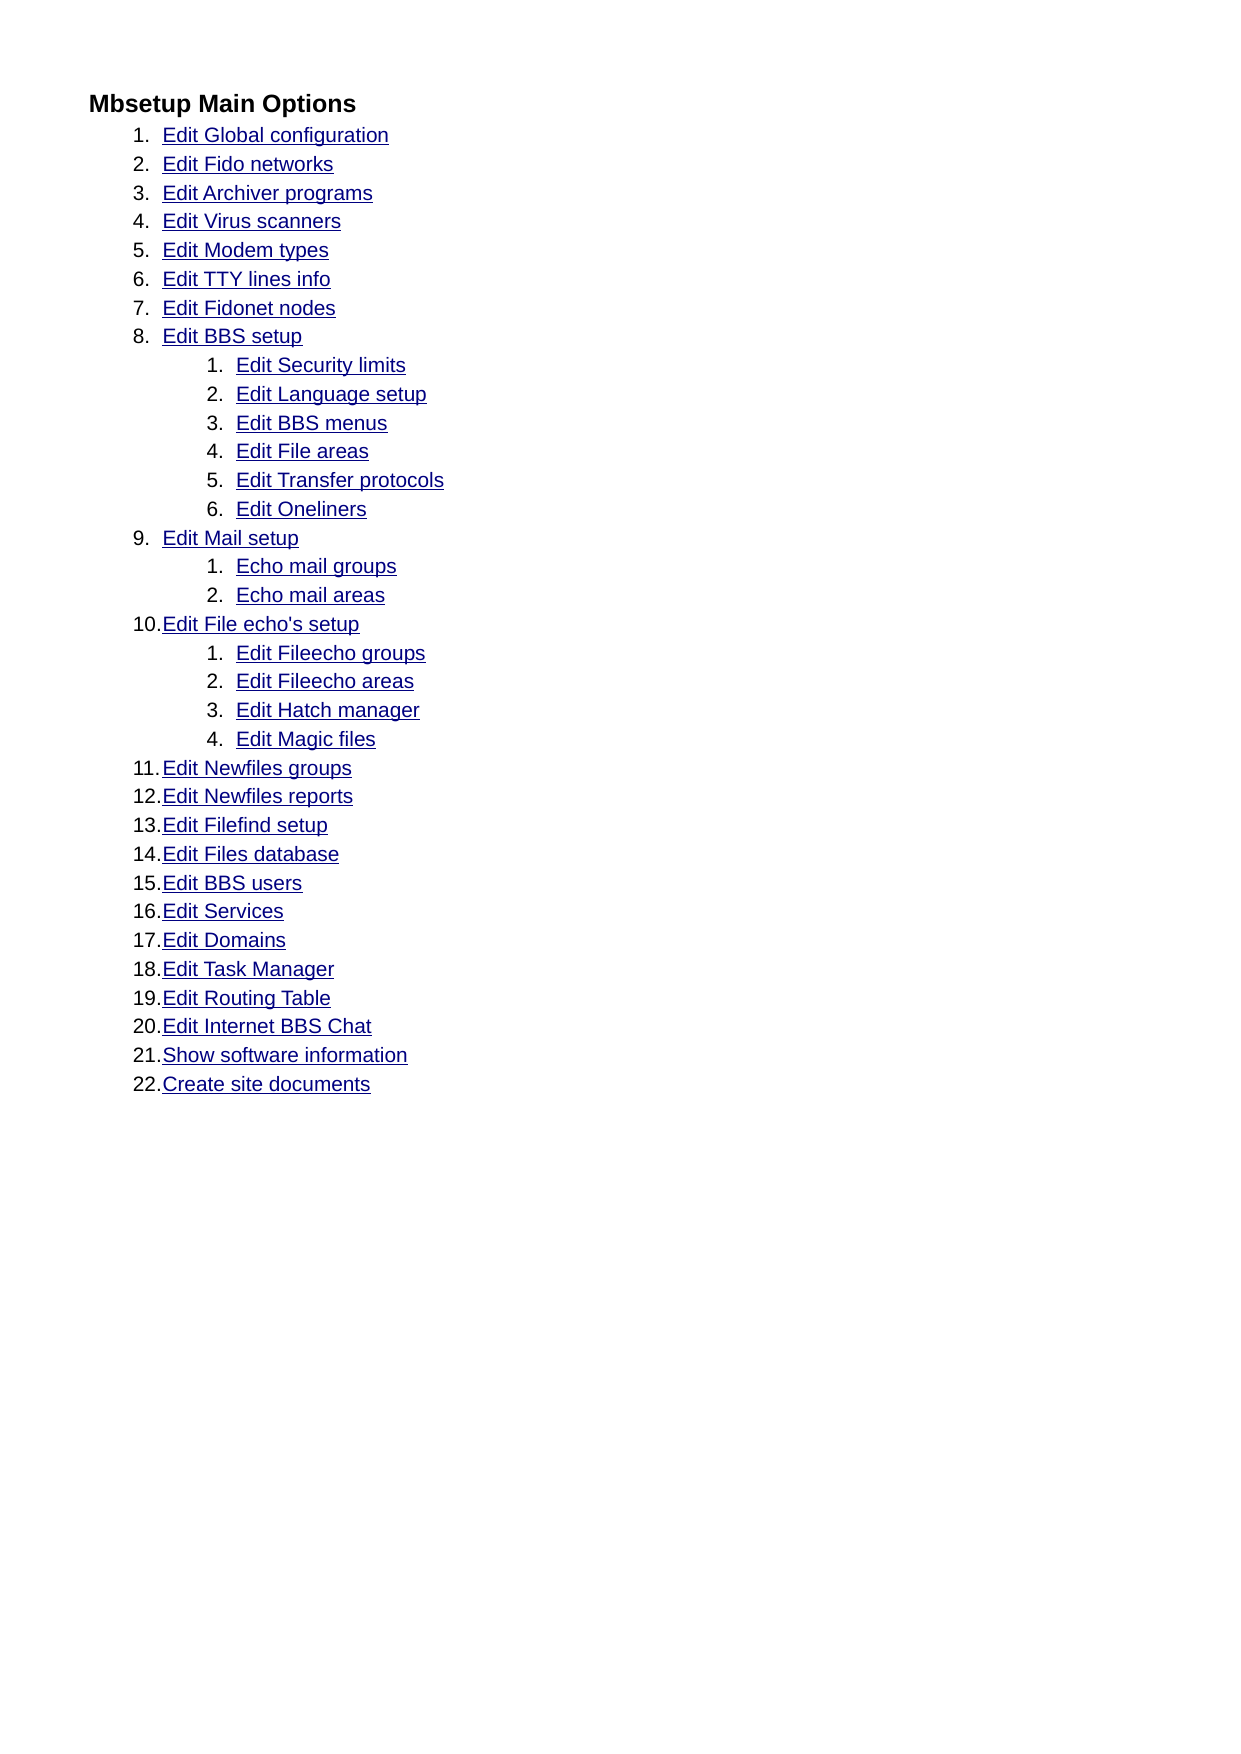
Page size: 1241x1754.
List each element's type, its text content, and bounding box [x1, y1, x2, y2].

list Edit Domains [133, 928, 1152, 952]
list Edit Newfiles reports [133, 784, 1152, 808]
list Edit Internet BBS Chat [133, 1014, 1152, 1038]
list Edit Services [133, 899, 1152, 923]
list Edit File areas [206, 439, 1152, 463]
list Edit Archiver programs [133, 181, 1152, 204]
list Edit Mail setup [133, 526, 1152, 549]
list Edit Security limits [206, 353, 1152, 377]
list Show software information [133, 1043, 1152, 1067]
list Edit Filefind setup [133, 813, 1152, 837]
list Edit BBS users [133, 871, 1152, 894]
list Edit Newfiles groups [133, 756, 1152, 779]
list Edit Magic files [206, 727, 1152, 751]
list Edit Virus scanners [133, 209, 1152, 233]
text Mbsetup Main Options [88, 88, 1152, 117]
list Edit Modem types [133, 238, 1152, 262]
list Edit Transfer protocols [206, 468, 1152, 492]
list Edit Fileecho areas [206, 669, 1152, 693]
list Edit BBS menus [206, 411, 1152, 434]
list Edit Hatch manager [206, 698, 1152, 722]
list Edit TTY lines info [133, 267, 1152, 291]
list Edit Fido networks [133, 152, 1152, 176]
list Echo mail areas [206, 583, 1152, 607]
list Edit Fileecho groups [206, 641, 1152, 664]
list Edit Routing Table [133, 986, 1152, 1009]
list Edit Task Manager [133, 957, 1152, 981]
list Edit Oneliners [206, 497, 1152, 521]
list Edit Language setup [206, 382, 1152, 406]
list Edit Fidonet nodes [133, 296, 1152, 319]
list Create site documents [133, 1072, 1152, 1096]
list Edit Global configuration [133, 123, 1152, 147]
list Edit File echo's setup [133, 612, 1152, 636]
list Echo mail groups [206, 554, 1152, 578]
list Edit BBS setup [133, 324, 1152, 348]
list Edit Files database [133, 842, 1152, 866]
